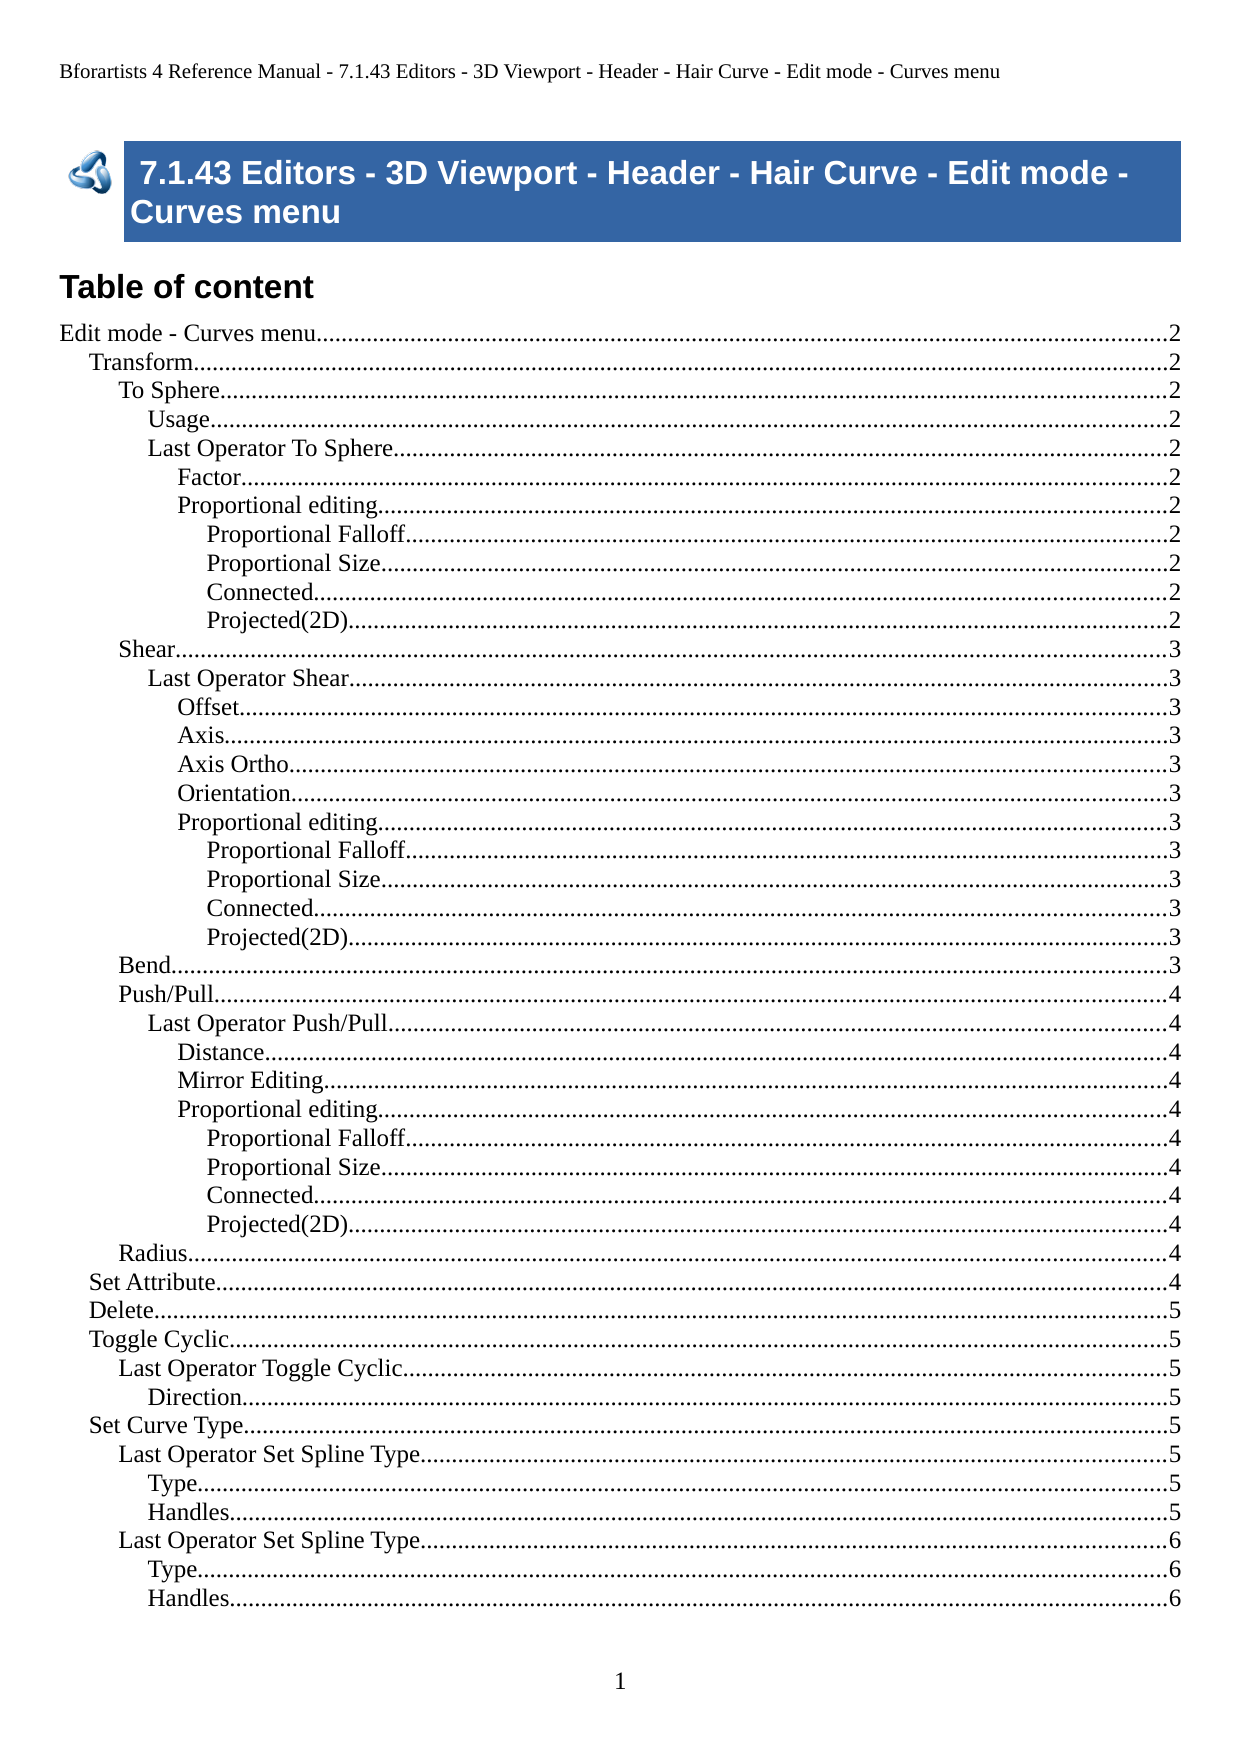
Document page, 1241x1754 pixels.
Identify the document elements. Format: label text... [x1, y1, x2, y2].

text Handles 5 [147, 1497, 1181, 1525]
text Proportional Size 3 [206, 864, 1181, 893]
text Connected 2 [206, 577, 1181, 605]
text Offset 3 [177, 692, 1181, 720]
text Projected(2D) 3 [206, 922, 1181, 950]
table_header 7.1.43 Editors - 3D Viewport - Header - Hair Curve - Edit mode - Curves menu [124, 141, 1181, 242]
text Projected(2D) 2 [206, 605, 1181, 634]
text Last Operator To Sphere 2 [147, 433, 1181, 462]
text Radius 4 [118, 1238, 1181, 1267]
text Last Operator Shear 3 [147, 663, 1181, 692]
text Proportional Falloff 2 [206, 519, 1181, 548]
text Axis 3 [177, 720, 1181, 749]
text Proportional Falloff 3 [206, 835, 1181, 864]
text Connected 4 [206, 1180, 1181, 1209]
text Set Attribute 4 [88, 1267, 1181, 1295]
text Projected(2D) 4 [206, 1209, 1181, 1238]
text Delete 5 [88, 1295, 1181, 1324]
text Edit mode - Curves menu 2 [59, 318, 1181, 347]
text Mirror Editing 4 [177, 1065, 1181, 1094]
text Proportional Size 2 [206, 548, 1181, 577]
text Last Operator Set Spline Type 6 [118, 1525, 1181, 1554]
text Factor 2 [177, 462, 1181, 490]
text Proportional editing 2 [177, 490, 1181, 519]
text Proportional editing 3 [177, 807, 1181, 835]
text Connected 3 [206, 893, 1181, 922]
text Toggle Cyclic 5 [88, 1324, 1181, 1353]
text Distance 4 [177, 1037, 1181, 1065]
text Proportional Size 4 [206, 1152, 1181, 1180]
text Transform 2 [88, 347, 1181, 375]
text Type 5 [147, 1468, 1181, 1497]
text Handles 6 [147, 1583, 1181, 1612]
text Orientation 3 [177, 778, 1181, 807]
text Last Operator Push/Pull 4 [147, 1008, 1181, 1037]
text Proportional editing 4 [177, 1094, 1181, 1123]
text Set Curve Type 5 [88, 1410, 1181, 1439]
subtitle Table of content [59, 267, 1181, 305]
text Usage 2 [147, 404, 1181, 433]
text Bend 3 [118, 950, 1181, 979]
text To Sphere 2 [118, 375, 1181, 404]
text Type 6 [147, 1554, 1181, 1583]
text Last Operator Set Spline Type 5 [118, 1439, 1181, 1468]
text Last Operator Toggle Cyclic 5 [118, 1353, 1181, 1382]
table_header [59, 141, 124, 242]
text Proportional Falloff 4 [206, 1123, 1181, 1152]
picture [65, 147, 114, 197]
text Direction 5 [147, 1382, 1181, 1410]
text Push/Pull 4 [118, 979, 1181, 1008]
text Shear 3 [118, 634, 1181, 663]
text Axis Ortho 3 [177, 749, 1181, 778]
